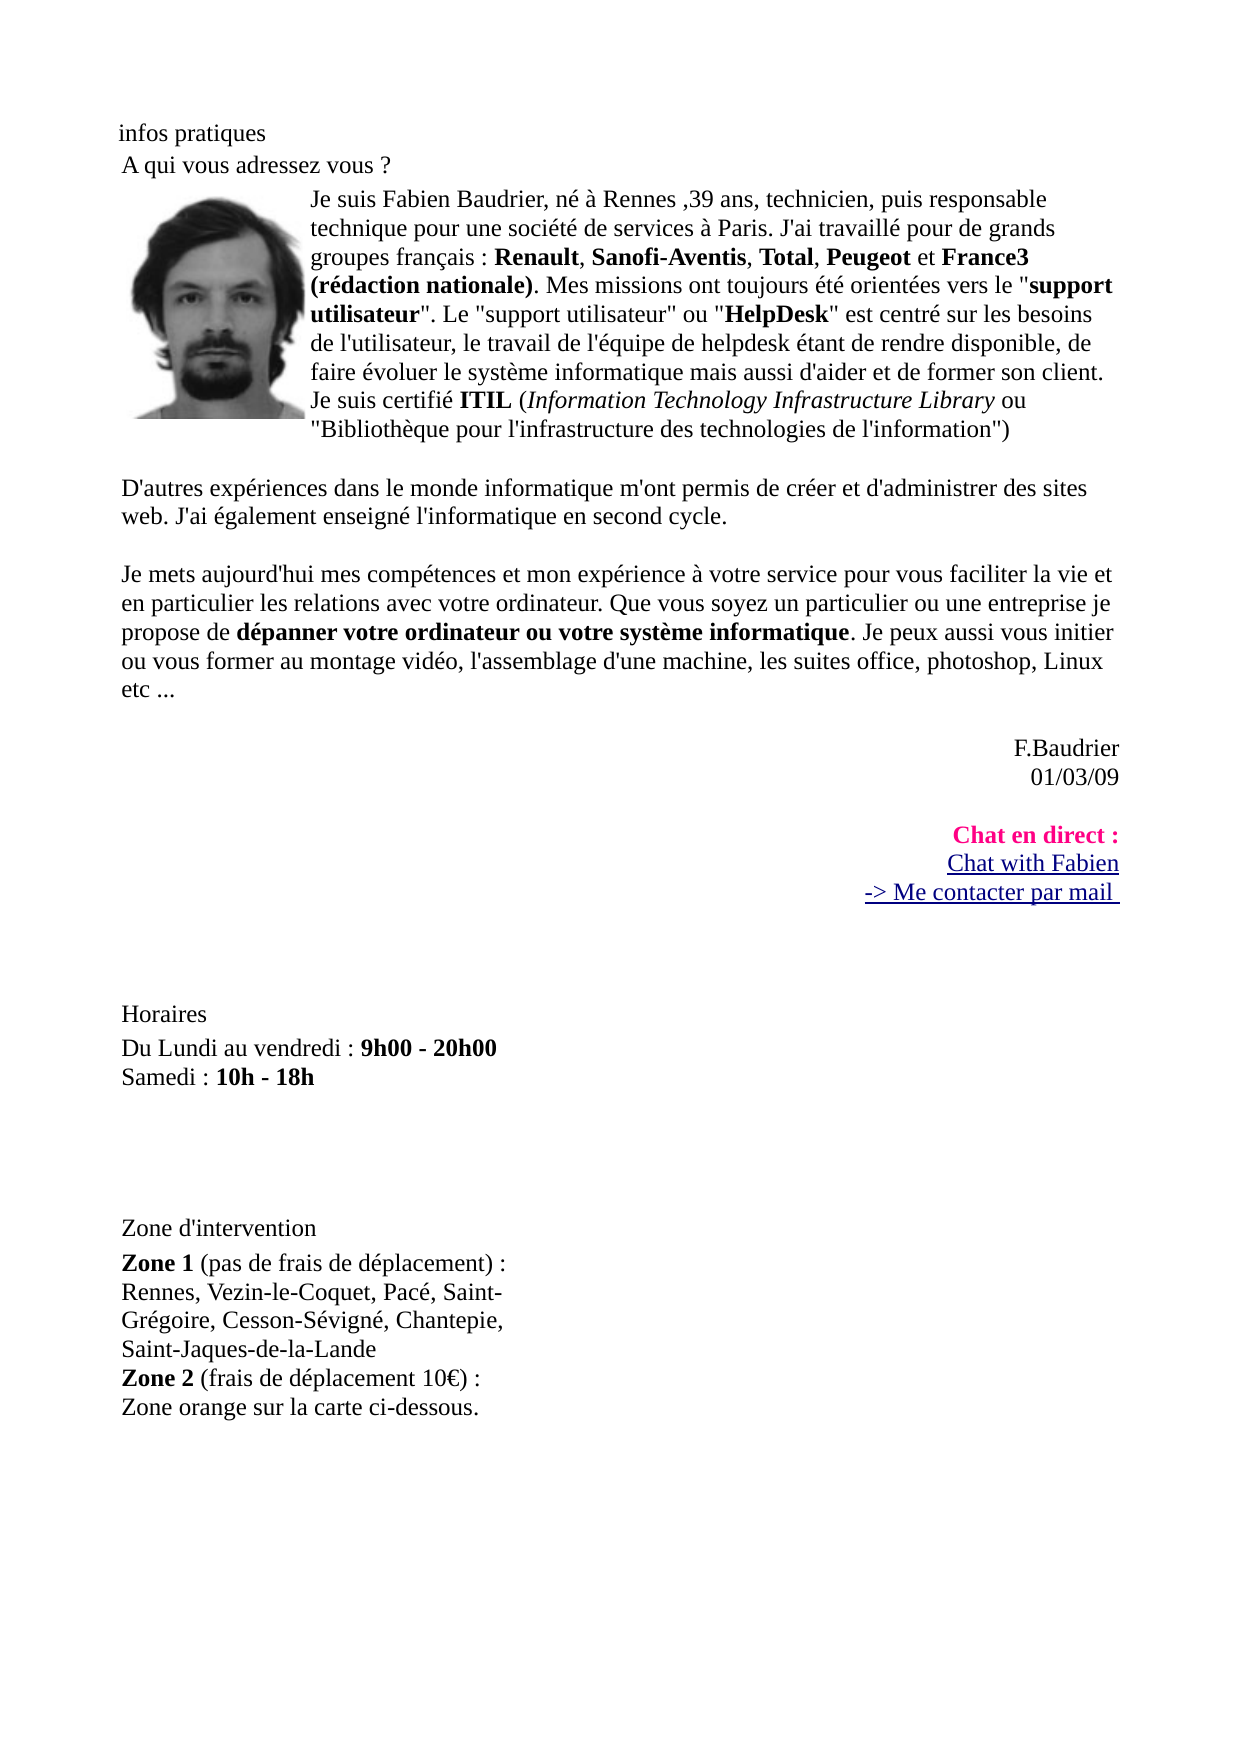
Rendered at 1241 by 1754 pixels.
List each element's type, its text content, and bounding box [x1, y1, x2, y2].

table_header [413, 147, 1122, 181]
table_header [337, 1210, 513, 1245]
text infos pratiques [118, 118, 1122, 147]
table_header Zone 1 (pas de frais de déplacement) : Rennes, Vezin-le-Coquet, Pacé, Saint-Grégoire, Cesson-Sévigné, Chantepie, Saint-Jaques-de-la-Lande Zone 2 (frais de déplacement 10€) : Zone orange sur la carte ci-dessous. [118, 1245, 513, 1453]
picture [125, 184, 306, 419]
table_header [118, 996, 513, 1210]
table_cell [118, 1453, 513, 1458]
table_header [118, 938, 1122, 967]
table_header Je suis Fabien Baudrier, né à Rennes ,39 ans, technicien, puis responsable technique pour une société de services à Paris. J'ai travaillé pour de grands groupes français : Renault, Sanofi-Aventis, Total, Peugeot et France3 (rédaction nationale). Mes missions ont toujours été orientées vers le "support utilisateur". Le "support utilisateur" ou "HelpDesk" est centré sur les besoins de l'utilisateur, le travail de l'équipe de helpdesk étant de rendre disponible, de faire évoluer le système informatique mais aussi d'aider et de former son client. Je suis certifié ITIL (Information Technology Infrastructure Library ou "Bibliothèque pour l'infrastructure des technologies de l'information") D'autres expériences dans le monde informatique m'ont permis de créer et d'administrer des sites web. J'ai également enseigné l'informatique en second cycle. Je mets aujourd'hui mes compétences et mon expérience à votre service pour vous faciliter la vie et en particulier les relations avec votre ordinateur. Que vous soyez un particulier ou une entreprise je propose de dépanner votre ordinateur ou votre système informatique. Je peux aussi vous initier ou vous former au montage vidéo, l'assemblage d'une machine, les suites office, photoshop, Linux etc ... F.Baudrier 01/03/09 Chat en direct : Chat with Fabien -> Me contacter par mail [118, 181, 1122, 938]
table_header A qui vous adressez vous ? [118, 147, 413, 181]
table_header Horaires [118, 996, 227, 1031]
table_header Du Lundi au vendredi : 9h00 - 20h00 Samedi : 10h - 18h [118, 1031, 510, 1182]
table_header Zone d'intervention [118, 1210, 337, 1245]
